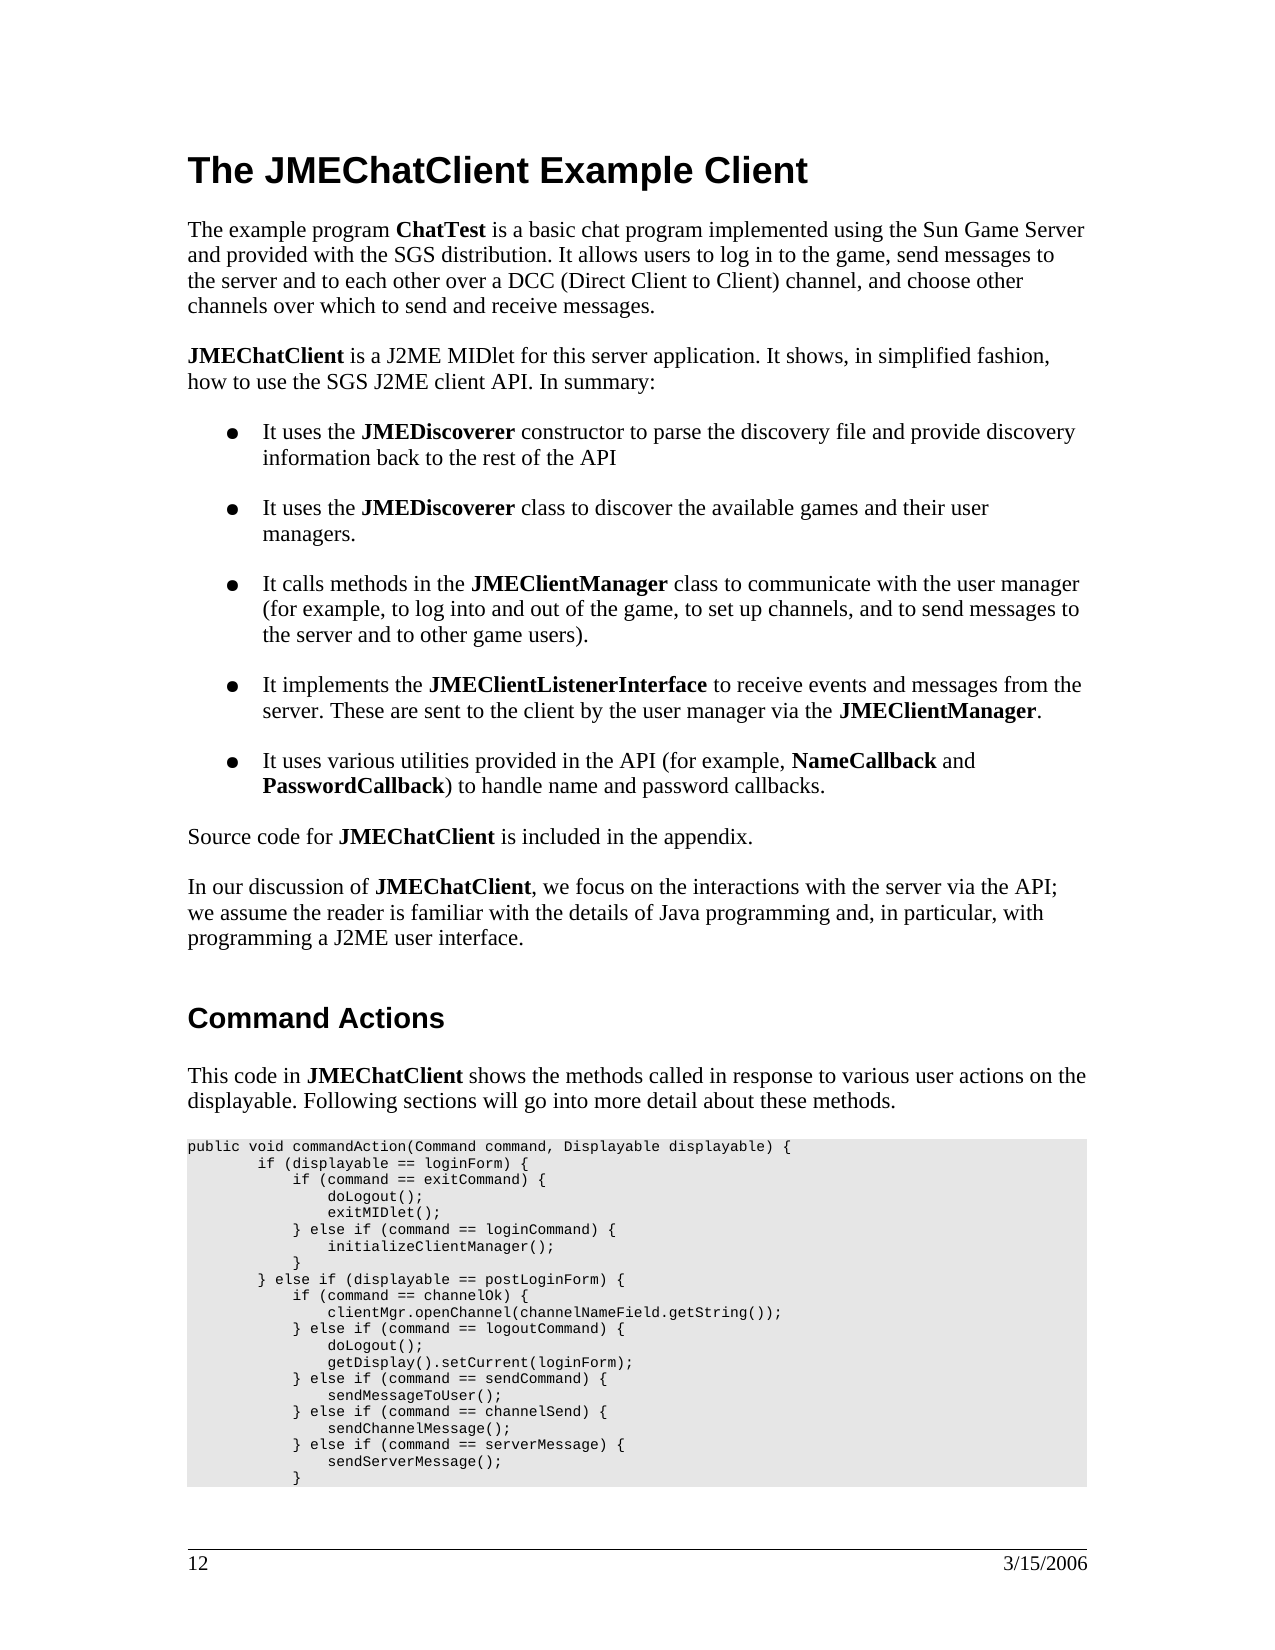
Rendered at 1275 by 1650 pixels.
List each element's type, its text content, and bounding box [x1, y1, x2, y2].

text This code in JMEChatClient shows the methods called in response to various user actions on the displayable. Following sections will go into more detail about these methods. [187, 1063, 1087, 1114]
text } else if (command == logoutCommand) { [187, 1322, 1087, 1338]
text } [187, 1471, 1087, 1487]
text sendChannelMessage(); [187, 1421, 1087, 1438]
text doLogout(); [187, 1338, 1087, 1355]
text initializeClientManager(); [187, 1239, 1087, 1255]
text sendServerMessage(); [187, 1454, 1087, 1471]
subtitle The JMEChatClient Example Client [187, 150, 1087, 192]
text if (command == channelOk) { [187, 1288, 1087, 1305]
text public void commandAction(Command command, Displayable displayable) { [187, 1139, 1087, 1156]
text Source code for JMEChatClient is included in the appendix. [187, 824, 1087, 849]
text if (command == exitCommand) { [187, 1173, 1087, 1189]
text clientMgr.openChannel(channelNameField.getString()); [187, 1305, 1087, 1322]
list It implements the JMEClientListenerInterface to receive events and messages from the server. These are sent to the client by the user manager via the JMEClientManager. [225, 672, 1087, 723]
list It uses various utilities provided in the API (for example, NameCallback and PasswordCallback) to handle name and password callbacks. [225, 748, 1087, 799]
text getDisplay().setCurrent(loginForm); [187, 1355, 1087, 1371]
subtitle Command Actions [187, 992, 1087, 1038]
text } else if (command == loginCommand) { [187, 1222, 1087, 1239]
text doLogout(); [187, 1189, 1087, 1206]
text The example program ChatTest is a basic chat program implemented using the Sun Game Server and provided with the SGS distribution. It allows users to log in to the game, send messages to the server and to each other over a DCC (Direct Client to Client) channel, and choose other channels over which to send and receive messages. [187, 217, 1087, 318]
text In our discussion of JMEChatClient, we focus on the interactions with the server via the API; we assume the reader is familiar with the details of Java programming and, in particular, with programming a J2ME user interface. [187, 874, 1087, 951]
text sendMessageToUser(); [187, 1388, 1087, 1404]
list It uses the JMEDiscoverer class to discover the available games and their user managers. [225, 495, 1087, 546]
list It calls methods in the JMEClientManager class to communicate with the user manager (for example, to log into and out of the game, to set up channels, and to send messages to the server and to other game users). [225, 571, 1087, 647]
text } else if (command == serverMessage) { [187, 1438, 1087, 1454]
list It uses the JMEDiscoverer constructor to parse the discovery file and provide discovery information back to the rest of the API [225, 419, 1087, 470]
text } else if (command == channelSend) { [187, 1404, 1087, 1421]
text } [187, 1255, 1087, 1272]
text if (displayable == loginForm) { [187, 1156, 1087, 1173]
text } else if (command == sendCommand) { [187, 1371, 1087, 1388]
text } else if (displayable == postLoginForm) { [187, 1272, 1087, 1288]
text exitMIDlet(); [187, 1206, 1087, 1222]
text JMEChatClient is a J2ME MIDlet for this server application. It shows, in simplified fashion, how to use the SGS J2ME client API. In summary: [187, 343, 1087, 394]
